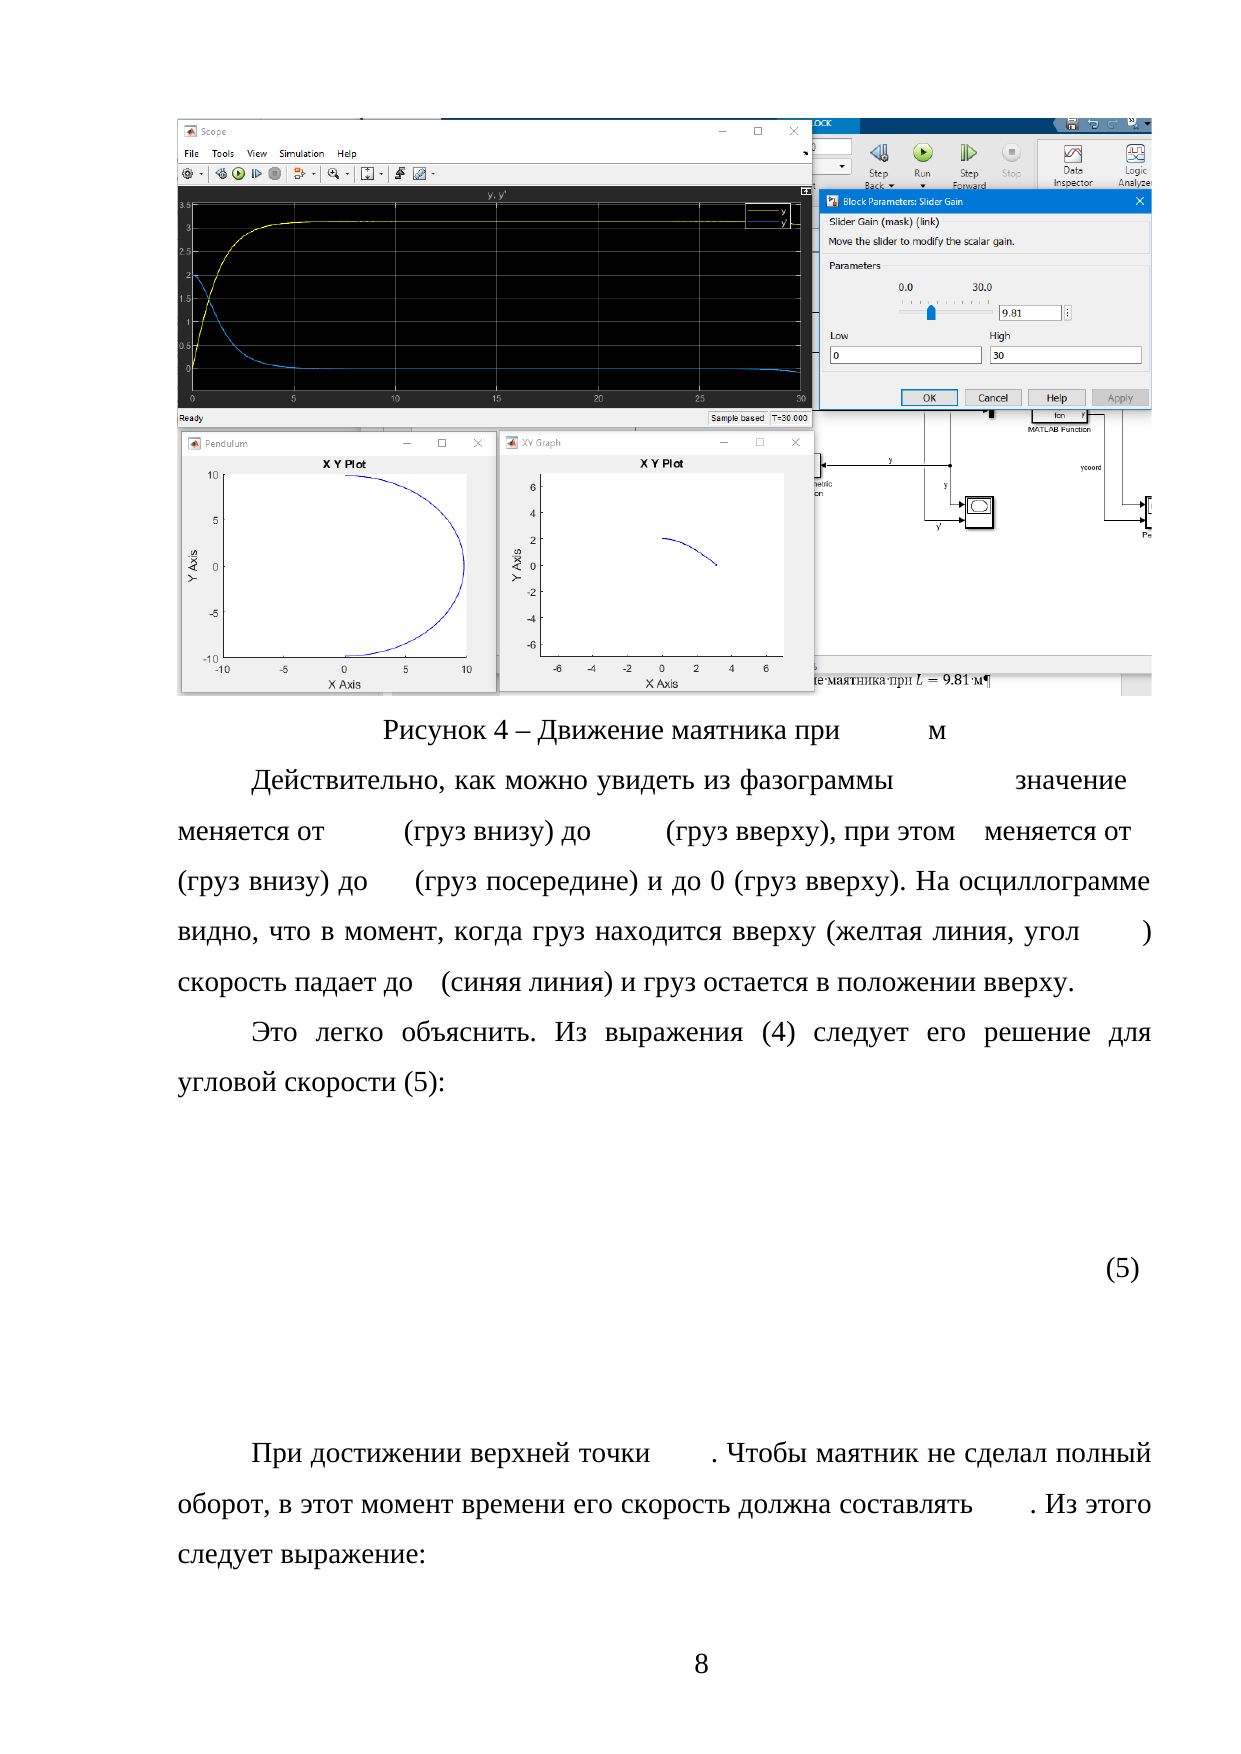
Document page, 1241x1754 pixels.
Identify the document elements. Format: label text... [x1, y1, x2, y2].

text При достижении верхней точки . Чтобы маятник не сделал полный оборот, в этот момент времени его скорость должна составлять . Из этого следует выражение: [177, 1436, 1152, 1570]
text Рисунок 4 – Движение маятника при м [177, 712, 1152, 746]
text Это легко объяснить. Из выражения (4) следует его решение для угловой скорости (5): [177, 1014, 1152, 1098]
text Действительно, как можно увидеть из фазограммы значение меняется от (груз внизу) до (груз вверху), при этом меняется от (груз внизу) до (груз посередине) и до 0 (груз вверху). На осциллограмме видно, что в момент, когда груз находится вверху (желтая линия, угол ) скорость падает до (синяя линия) и груз остается в положении вверху. [177, 762, 1152, 997]
table_header (5) [959, 1115, 1151, 1436]
picture [177, 118, 1152, 696]
table_header [177, 1115, 959, 1436]
